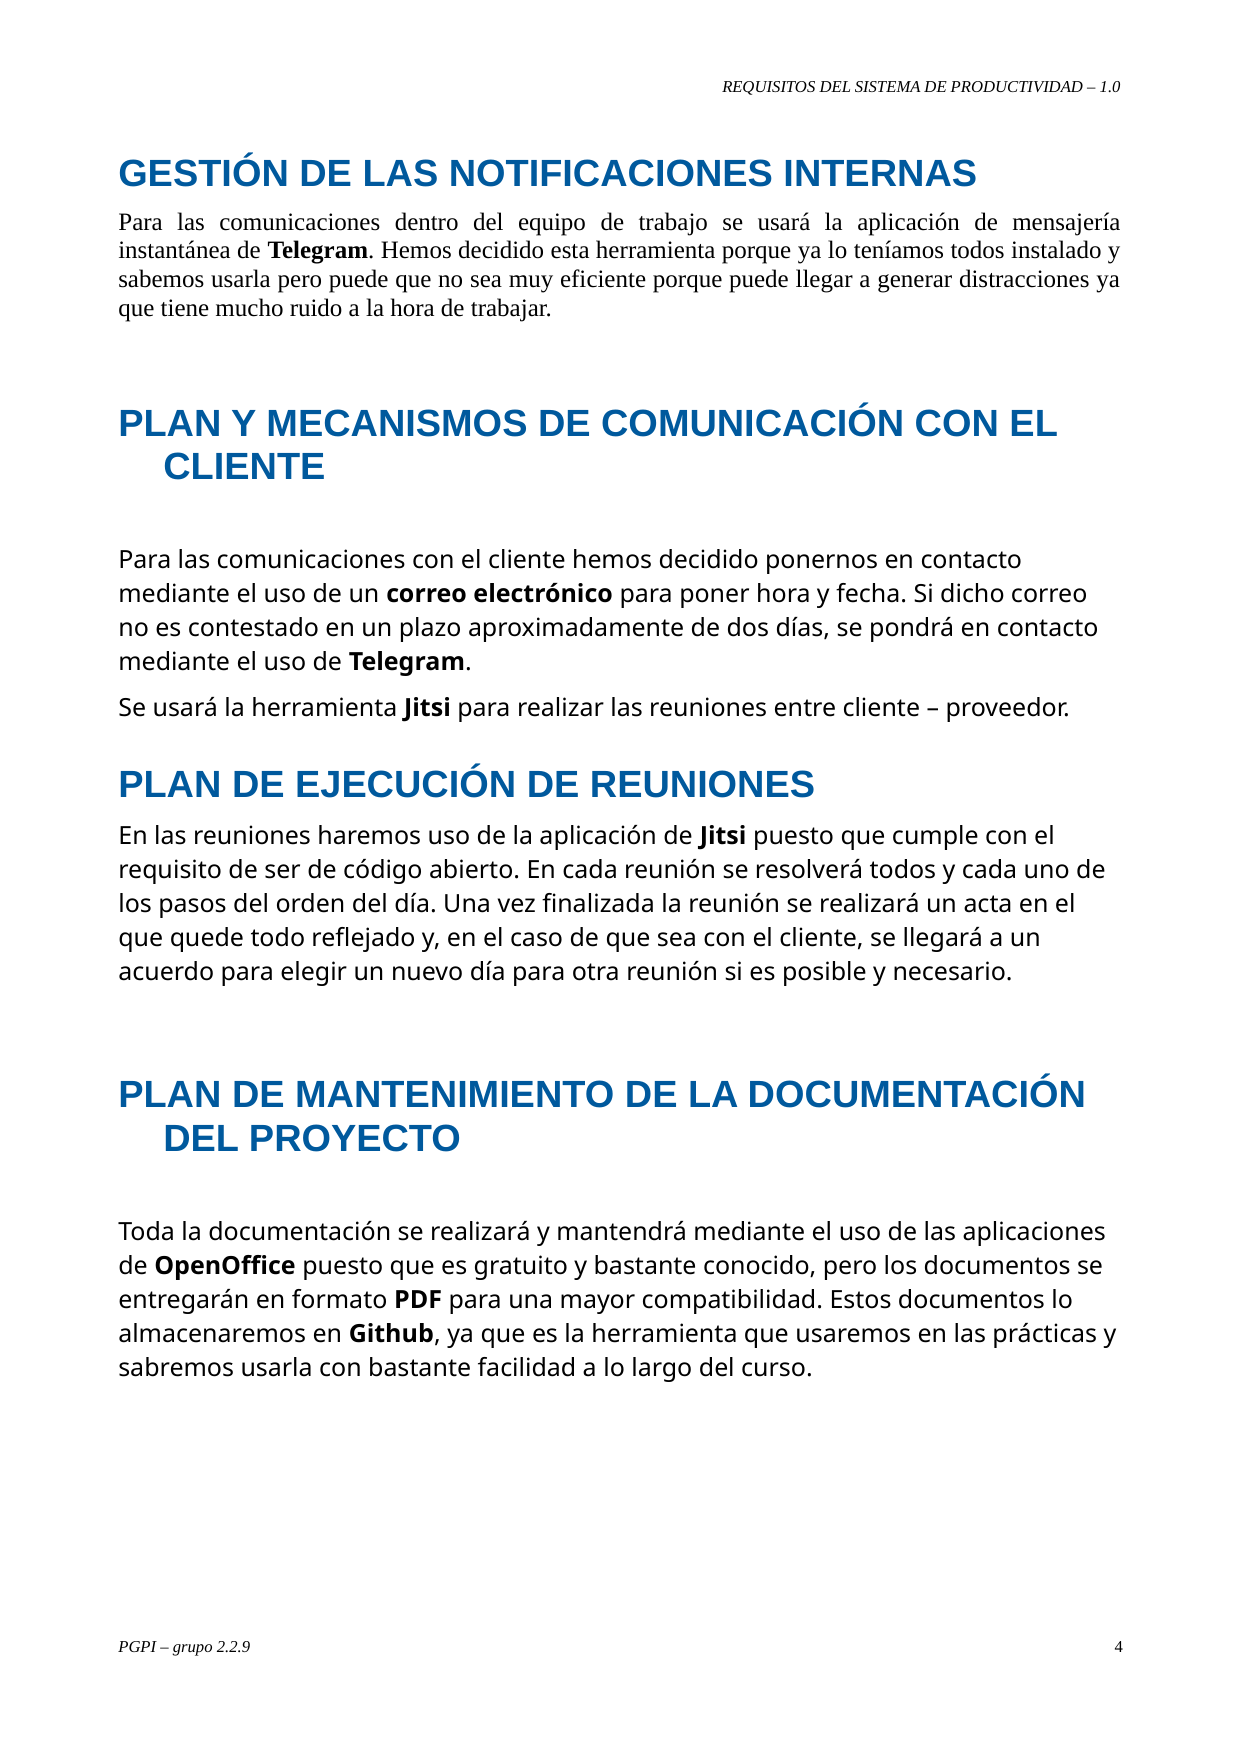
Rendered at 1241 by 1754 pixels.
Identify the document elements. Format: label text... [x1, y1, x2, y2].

subtitle Plan de mantenimiento de la documentación del proyecto [118, 1072, 1122, 1159]
subtitle Gestión de las notificaciones internas [118, 150, 1122, 194]
text Toda la documentación se realizará y mantendrá mediante el uso de las aplicaciones de OpenOffice puesto que es gratuito y bastante conocido, pero los documentos se entregarán en formato PDF para una mayor compatibilidad. Estos documentos lo almacenaremos en Github, ya que es la herramienta que usaremos en las prácticas y sabremos usarla con bastante facilidad a lo largo del curso. [118, 1213, 1122, 1383]
text En las reuniones haremos uso de la aplicación de Jitsi puesto que cumple con el requisito de ser de código abierto. En cada reunión se resolverá todos y cada uno de los pasos del orden del día. Una vez finalizada la reunión se realizará un acta en el que quede todo reflejado y, en el caso de que sea con el cliente, se llegará a un acuerdo para elegir un nuevo día para otra reunión si es posible y necesario. [118, 818, 1122, 988]
text Se usará la herramienta Jitsi para realizar las reuniones entre cliente – proveedor. [118, 690, 1122, 724]
text Para las comunicaciones con el cliente hemos decidido ponernos en contacto mediante el uso de un correo electrónico para poner hora y fecha. Si dicho correo no es contestado en un plazo aproximadamente de dos días, se pondrá en contacto mediante el uso de Telegram. [118, 541, 1122, 678]
subtitle Plan de ejecución de reuniones [118, 762, 1122, 805]
text Para las comunicaciones dentro del equipo de trabajo se usará la aplicación de mensajería instantánea de Telegram. Hemos decidido esta herramienta porque ya lo teníamos todos instalado y sabemos usarla pero puede que no sea muy eficiente porque puede llegar a generar distracciones ya que tiene mucho ruido a la hora de trabajar. [118, 207, 1122, 322]
subtitle Plan y mecanismos de comunicación con el cliente [118, 400, 1122, 488]
